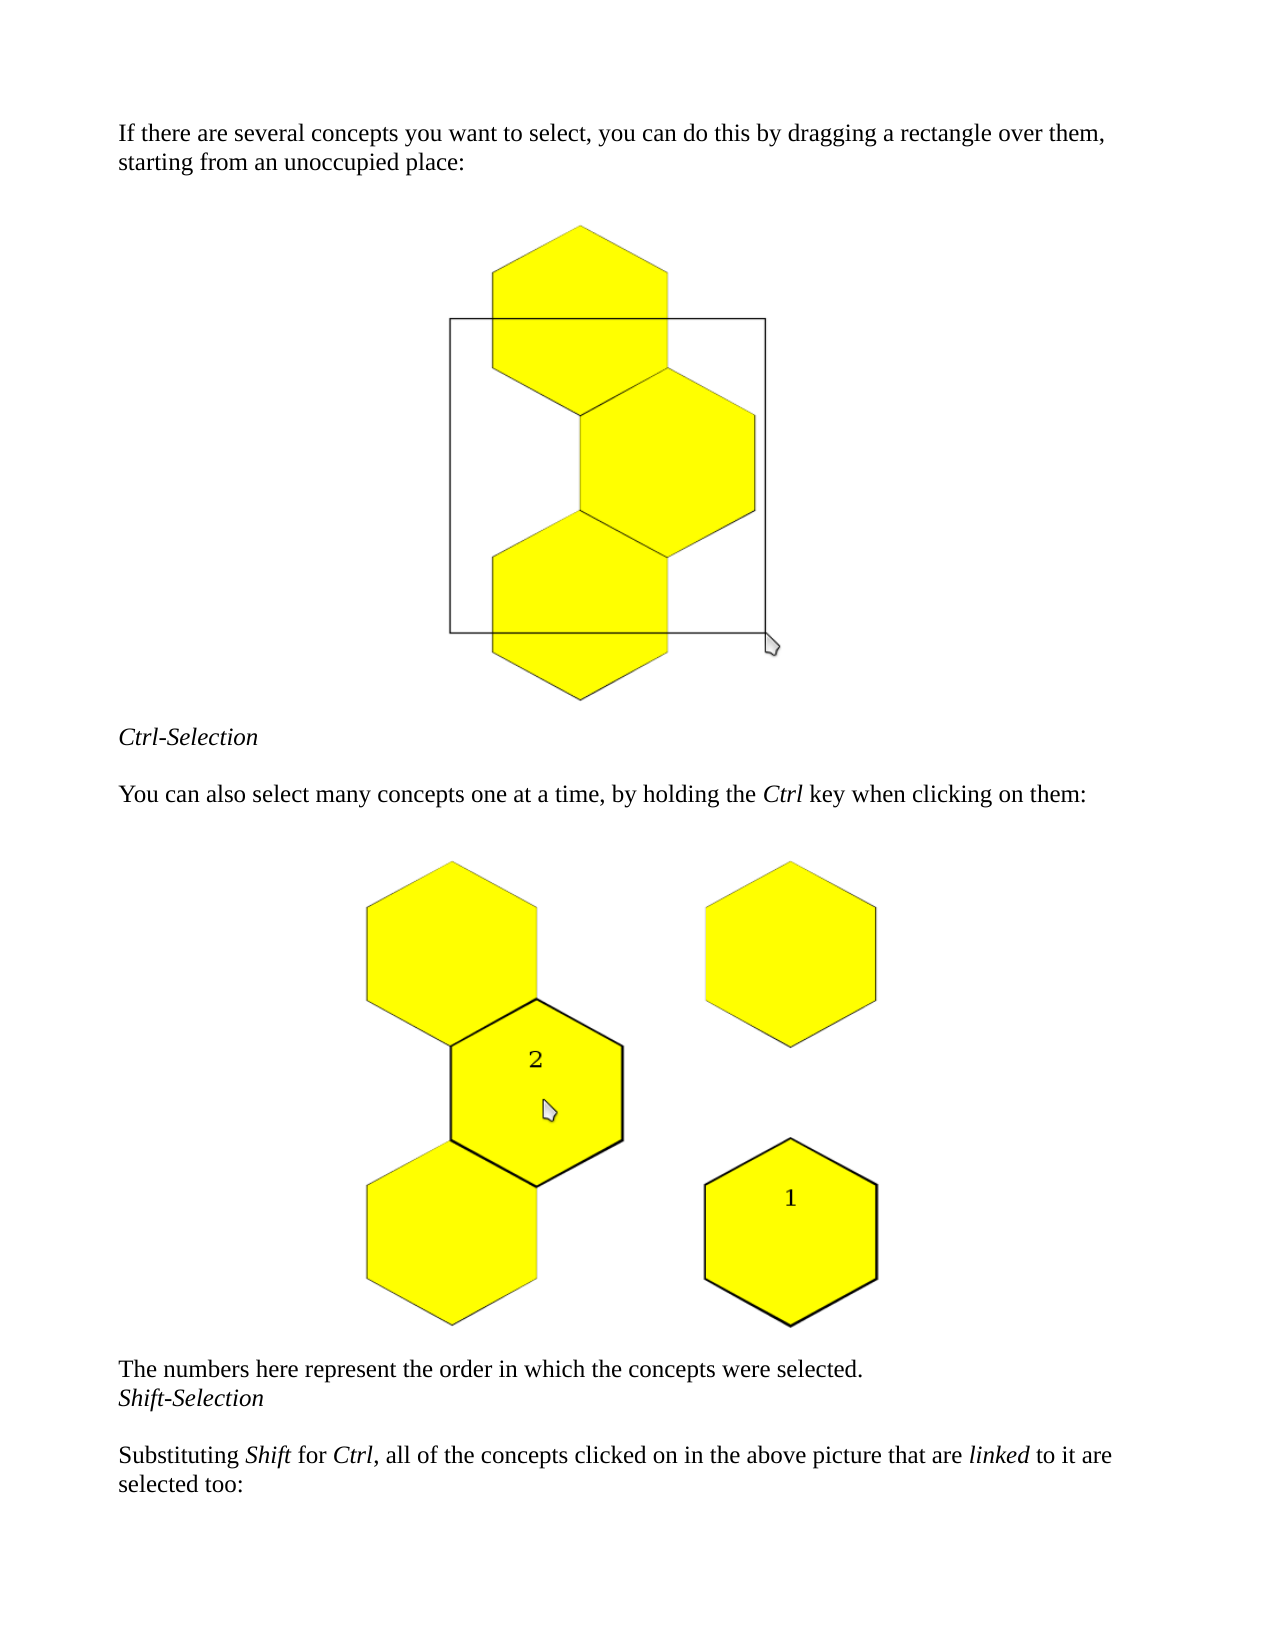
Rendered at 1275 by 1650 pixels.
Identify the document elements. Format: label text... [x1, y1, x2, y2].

text If there are several concepts you want to select, you can do this by dragging a rectangle over them, starting from an unoccupied place: [118, 118, 1157, 176]
text The numbers here represent the order in which the concepts were selected. [118, 1354, 1157, 1383]
text Ctrl-Selection [118, 722, 1157, 751]
text Shift-Selection [118, 1383, 1157, 1412]
text Substituting Shift for Ctrl, all of the concepts clicked on in the above picture that are linked to it are selected too: [118, 1441, 1157, 1498]
picture [362, 857, 882, 1330]
text You can also select many concepts one at a time, by holding the Ctrl key when clicking on them: [118, 779, 1157, 808]
picture [414, 220, 817, 705]
